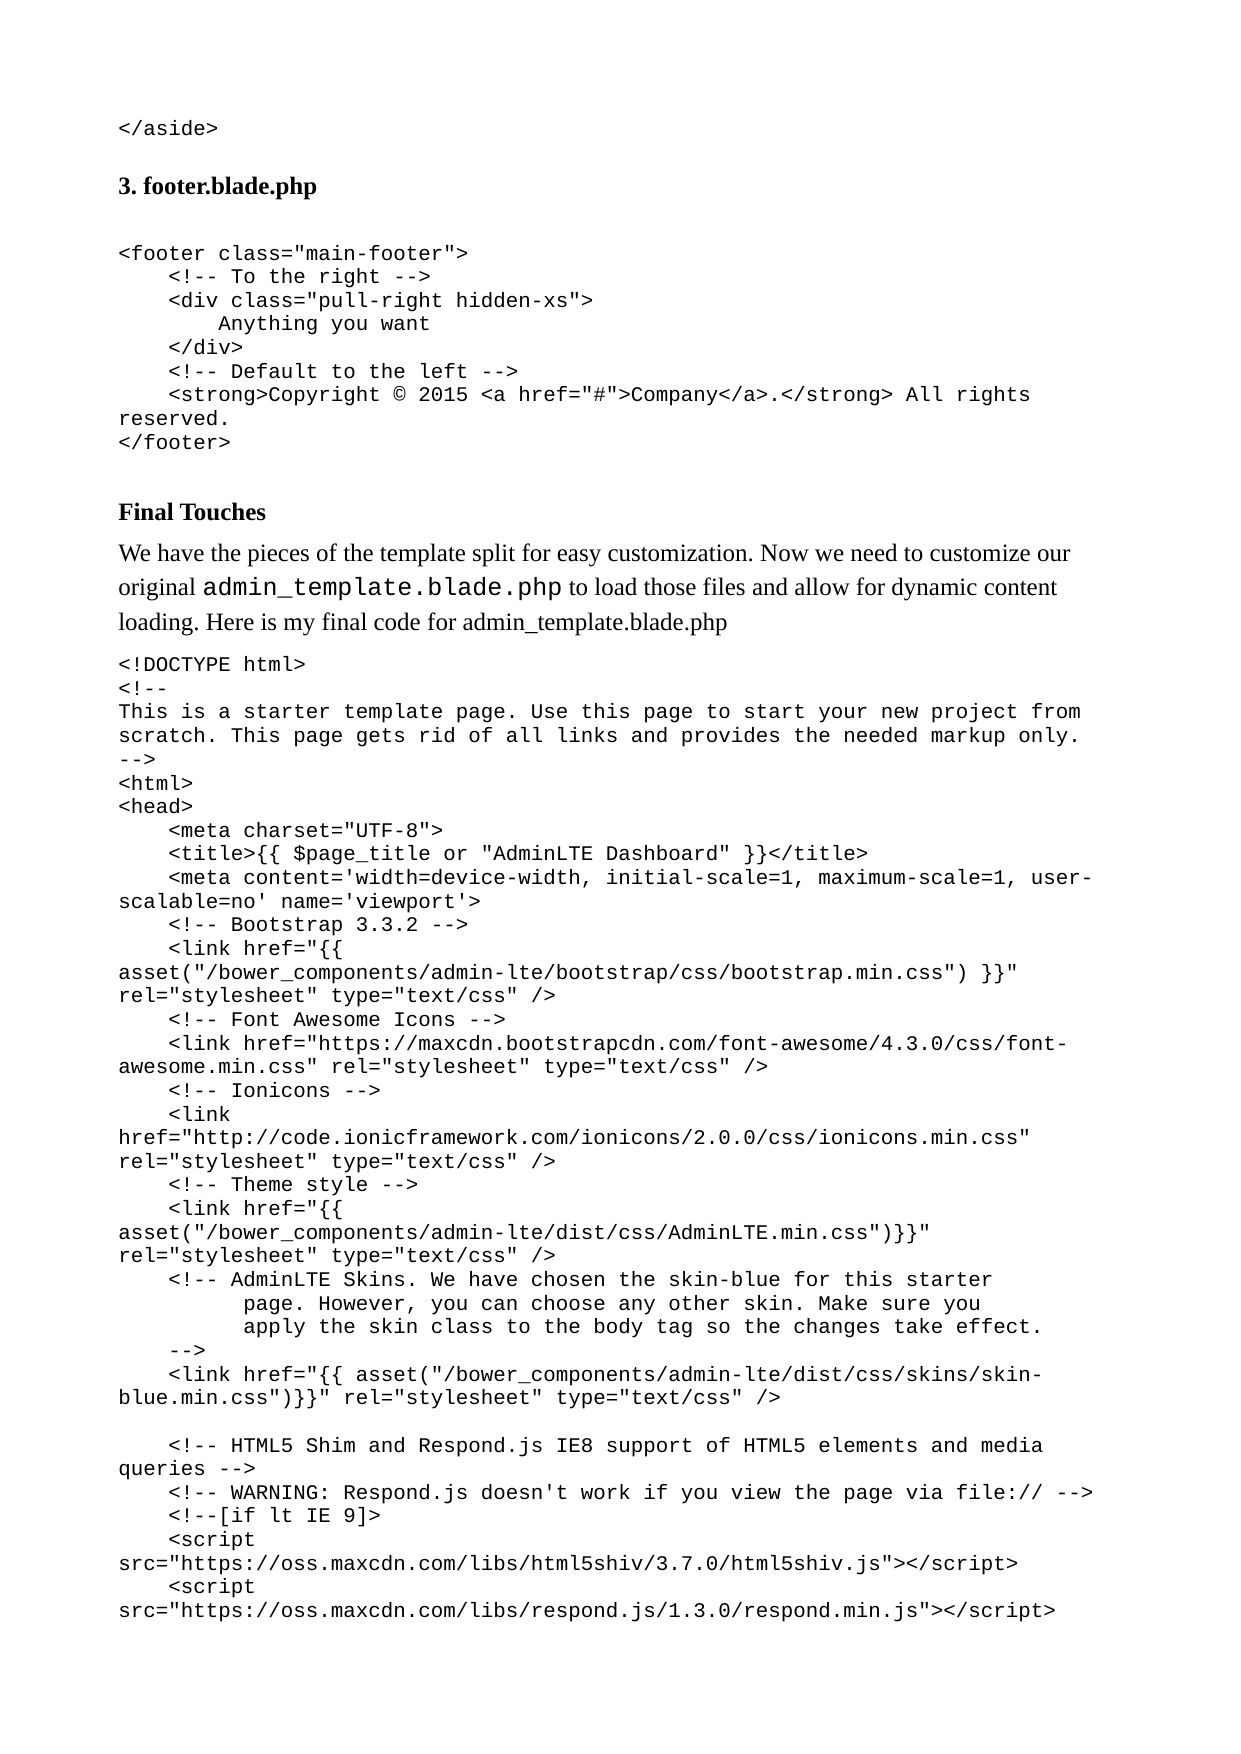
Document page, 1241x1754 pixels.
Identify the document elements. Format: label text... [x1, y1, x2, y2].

text </div> [118, 337, 1122, 361]
text <!-- WARNING: Respond.js doesn't work if you view the page via file:// --> [118, 1482, 1122, 1506]
text <!-- Bootstrap 3.3.2 --> [118, 914, 1122, 938]
text <!-- Font Awesome Icons --> [118, 1009, 1122, 1033]
text <link href="http://code.ionicframework.com/ionicons/2.0.0/css/ionicons.min.css" rel="stylesheet" type="text/css" /> [118, 1103, 1122, 1174]
text 3. footer.blade.php [118, 171, 1122, 200]
text <!-- [118, 678, 1122, 702]
text <!-- To the right --> [118, 266, 1122, 290]
text Anything you want [118, 313, 1122, 337]
text <!-- Ionicons --> [118, 1080, 1122, 1103]
text <strong>Copyright © 2015 <a href="#">Company</a>.</strong> All rights reserved. [118, 384, 1122, 432]
text <!-- AdminLTE Skins. We have chosen the skin-blue for this starter [118, 1269, 1122, 1293]
subtitle Final Touches [118, 497, 1122, 526]
text <title>{{ $page_title or "AdminLTE Dashboard" }}</title> [118, 843, 1122, 867]
text page. However, you can choose any other skin. Make sure you [118, 1293, 1122, 1316]
text <script src="https://oss.maxcdn.com/libs/respond.js/1.3.0/respond.min.js"></script> [118, 1576, 1122, 1624]
text <meta content='width=device-width, initial-scale=1, maximum-scale=1, user-scalable=no' name='viewport'> [118, 867, 1122, 914]
text --> [118, 1340, 1122, 1364]
text <script src="https://oss.maxcdn.com/libs/html5shiv/3.7.0/html5shiv.js"></script> [118, 1529, 1122, 1576]
text <html> [118, 772, 1122, 796]
text <footer class="main-footer"> [118, 242, 1122, 266]
text </aside> [118, 118, 1122, 142]
text <link href="{{ asset("/bower_components/admin-lte/dist/css/AdminLTE.min.css")}}" rel="stylesheet" type="text/css" /> [118, 1198, 1122, 1269]
text <div class="pull-right hidden-xs"> [118, 290, 1122, 313]
text <link href="https://maxcdn.bootstrapcdn.com/font-awesome/4.3.0/css/font-awesome.min.css" rel="stylesheet" type="text/css" /> [118, 1033, 1122, 1080]
text scratch. This page gets rid of all links and provides the needed markup only. [118, 725, 1122, 749]
text <meta charset="UTF-8"> [118, 820, 1122, 843]
text <!-- Theme style --> [118, 1174, 1122, 1198]
text <head> [118, 796, 1122, 820]
text We have the pieces of the template split for easy customization. Now we need to customize our original admin_template.blade.php to load those files and allow for dynamic content loading. Here is my final code for admin_template.blade.php [118, 538, 1122, 635]
text </footer> [118, 432, 1122, 455]
text This is a starter template page. Use this page to start your new project from [118, 702, 1122, 725]
text <!-- HTML5 Shim and Respond.js IE8 support of HTML5 elements and media queries --> [118, 1434, 1122, 1482]
text <!DOCTYPE html> [118, 654, 1122, 678]
text <!--[if lt IE 9]> [118, 1506, 1122, 1529]
text <link href="{{ asset("/bower_components/admin-lte/bootstrap/css/bootstrap.min.css") }}" rel="stylesheet" type="text/css" /> [118, 938, 1122, 1009]
text <!-- Default to the left --> [118, 361, 1122, 384]
text <link href="{{ asset("/bower_components/admin-lte/dist/css/skins/skin-blue.min.css")}}" rel="stylesheet" type="text/css" /> [118, 1364, 1122, 1411]
text --> [118, 749, 1122, 772]
text apply the skin class to the body tag so the changes take effect. [118, 1316, 1122, 1340]
